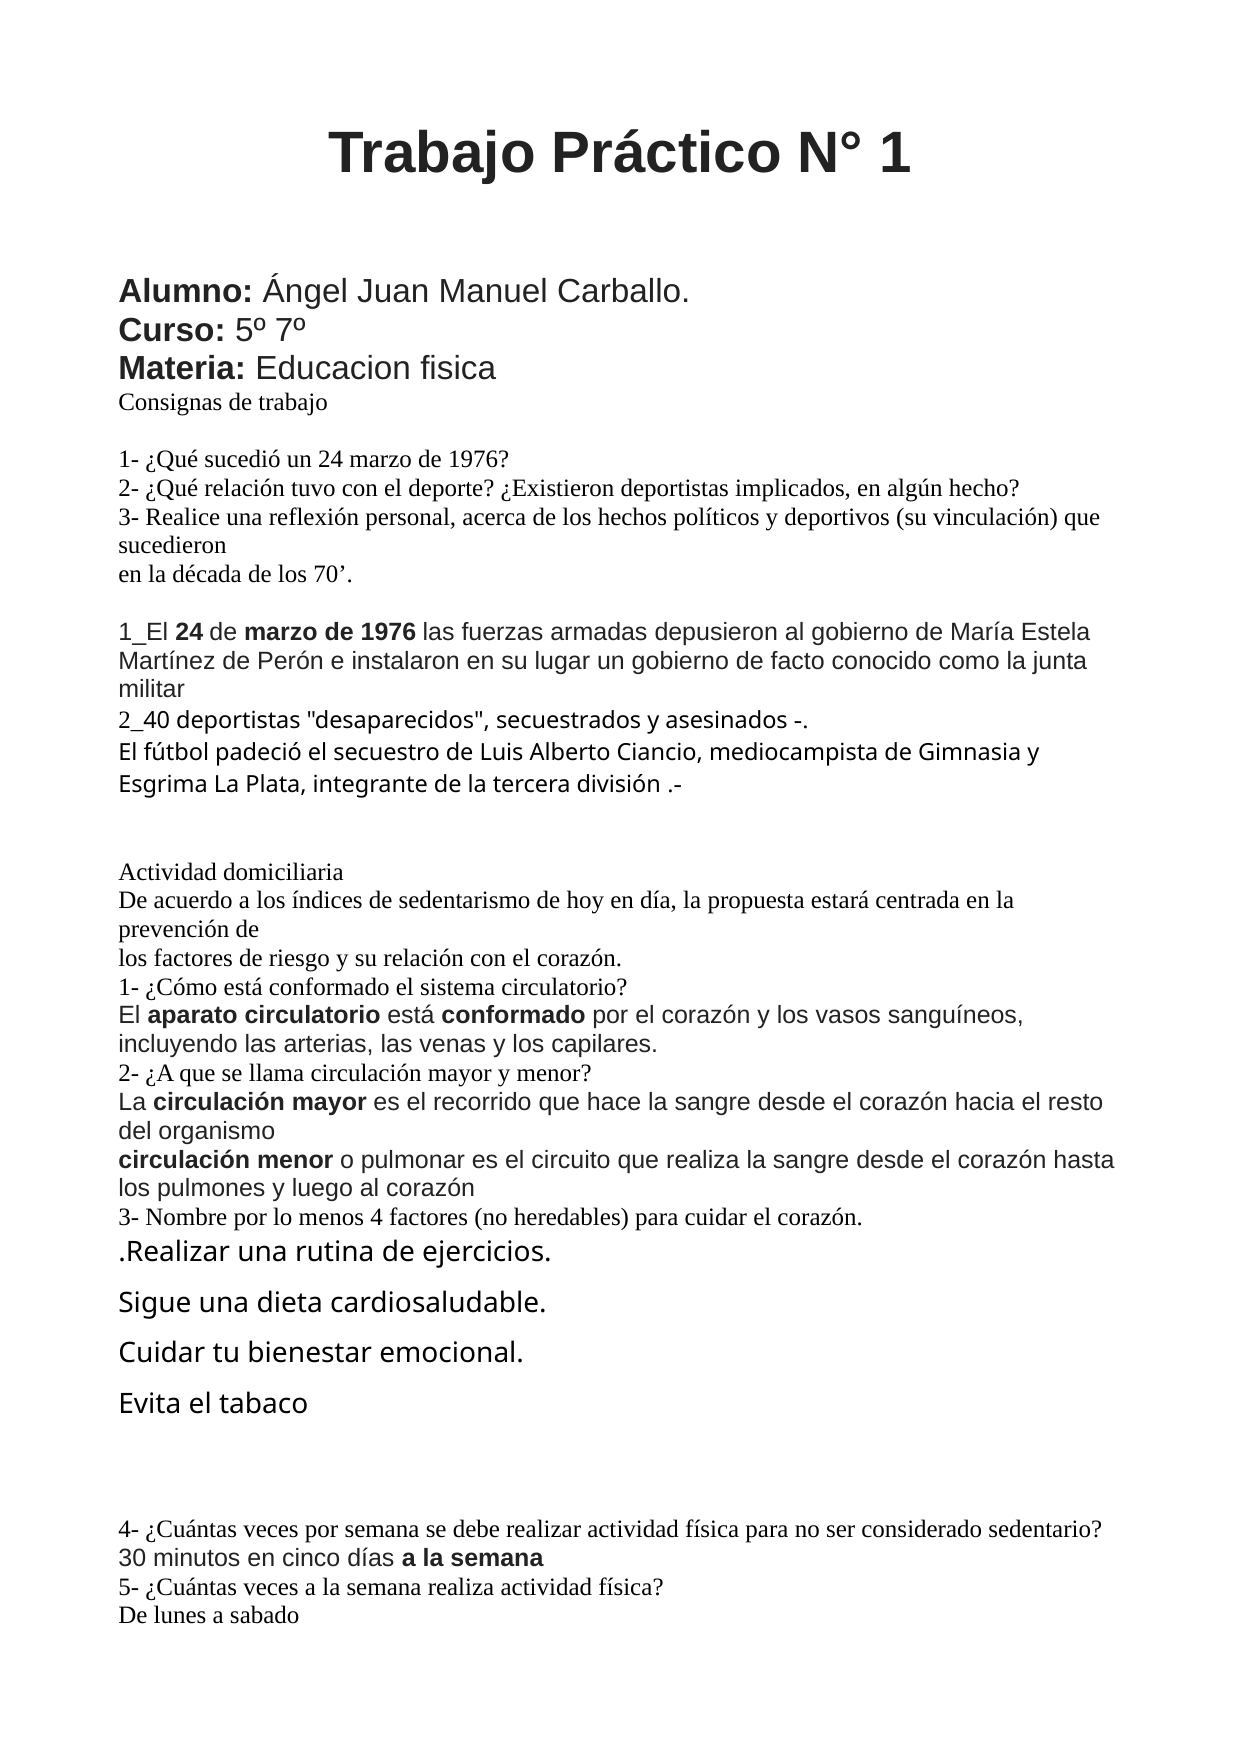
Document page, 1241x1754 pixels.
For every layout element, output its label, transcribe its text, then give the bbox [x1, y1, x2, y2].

text 2- ¿Qué relación tuvo con el deporte? ¿Existieron deportistas implicados, en algún hecho? [118, 473, 1122, 502]
text 2- ¿A que se llama circulación mayor y menor? [118, 1058, 1122, 1087]
text 4- ¿Cuántas veces por semana se debe realizar actividad física para no ser considerado sedentario? [118, 1514, 1122, 1543]
text circulación menor o pulmonar es el circuito que realiza la sangre desde el corazón hasta los pulmones y luego al corazón [118, 1144, 1122, 1202]
text Trabajo Práctico N° 1 [118, 118, 1122, 185]
text 30 minutos en cinco días a la semana [118, 1543, 1122, 1572]
text Actividad domiciliaria [118, 857, 1122, 885]
text La circulación mayor es el recorrido que hace la sangre desde el corazón hacia el resto del organismo [118, 1087, 1122, 1144]
text en la década de los 70’. [118, 559, 1122, 588]
text El aparato circulatorio está conformado por el corazón y los vasos sanguíneos, incluyendo las arterias, las venas y los capilares. [118, 1000, 1122, 1058]
text Curso: 5º 7º [118, 310, 1122, 348]
text Cuidar tu bienestar emocional. [118, 1333, 1122, 1371]
text 3- Nombre por lo menos 4 factores (no heredables) para cuidar el corazón. [118, 1202, 1122, 1231]
text 1- ¿Cómo está conformado el sistema circulatorio? [118, 972, 1122, 1000]
text 5- ¿Cuántas veces a la semana realiza actividad física? [118, 1572, 1122, 1600]
text Evita el tabaco [118, 1383, 1122, 1422]
text Materia: Educacion fisica [118, 348, 1122, 387]
text 1- ¿Qué sucedió un 24 marzo de 1976? [118, 444, 1122, 473]
text Alumno: Ángel Juan Manuel Carballo. [118, 271, 1122, 310]
text De acuerdo a los índices de sedentarismo de hoy en día, la propuesta estará centrada en la prevención de [118, 885, 1122, 943]
text Sigue una dieta cardiosaludable. [118, 1282, 1122, 1320]
text 2_40 deportistas "desaparecidos", secuestrados y asesinados -. [118, 703, 1122, 735]
text los factores de riesgo y su relación con el corazón. [118, 943, 1122, 972]
text El fútbol padeció el secuestro de Luis Alberto Ciancio, mediocampista de Gimnasia y Esgrima La Plata, integrante de la tercera división .- [118, 735, 1122, 799]
text 3- Realice una reflexión personal, acerca de los hechos políticos y deportivos (su vinculación) que sucedieron [118, 502, 1122, 559]
text Consignas de trabajo [118, 387, 1122, 416]
text De lunes a sabado [118, 1600, 1122, 1629]
text 1_El 24 de marzo de 1976 las fuerzas armadas depusieron al gobierno de María Estela Martínez de Perón e instalaron en su lugar un gobierno de facto conocido como la junta militar [118, 617, 1122, 703]
text .Realizar una rutina de ejercicios. [118, 1231, 1122, 1269]
